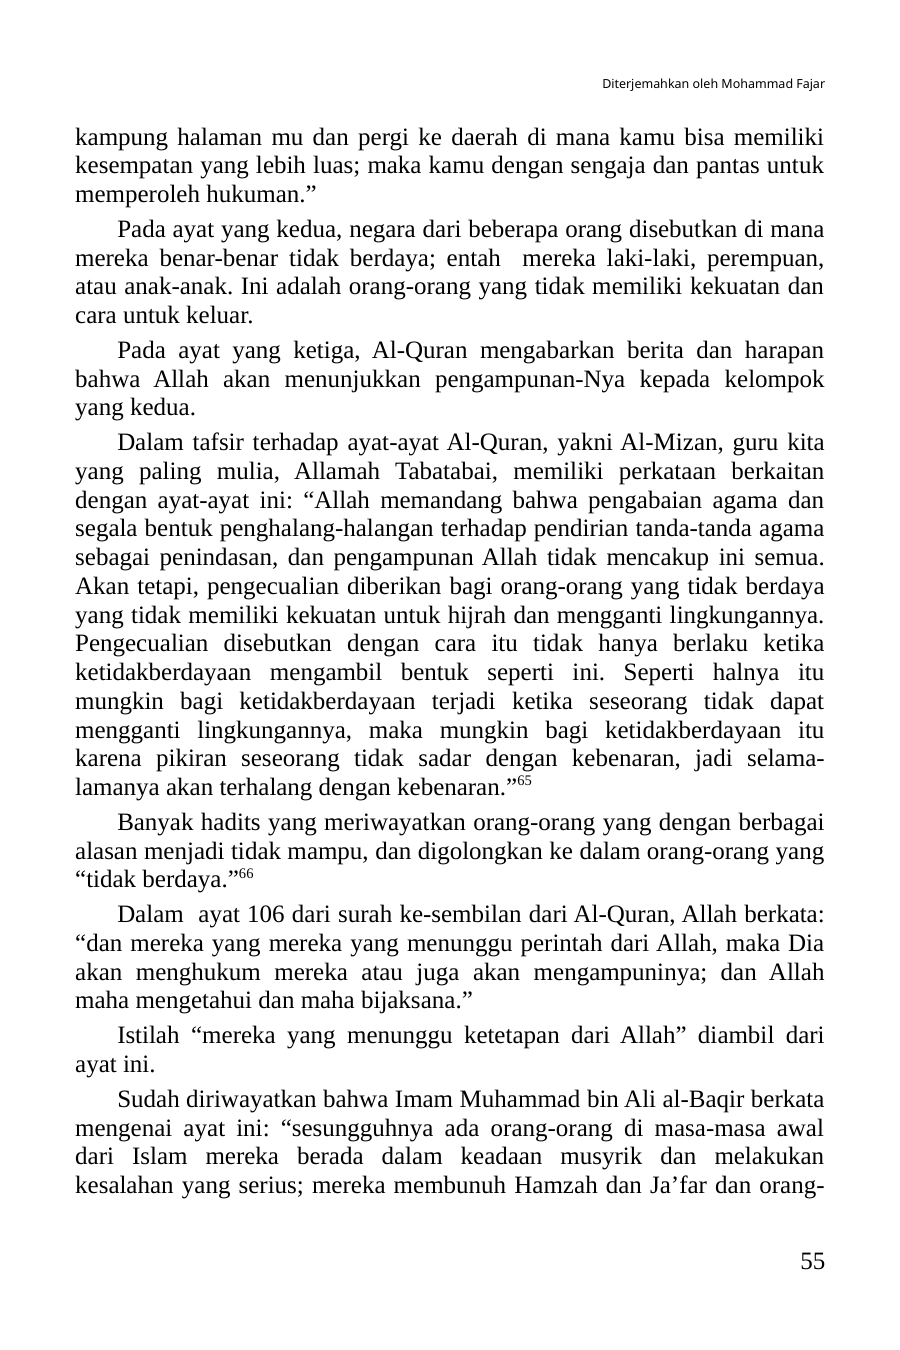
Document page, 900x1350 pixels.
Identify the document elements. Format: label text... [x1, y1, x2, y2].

text Pada ayat yang ketiga, Al-Quran mengabarkan berita dan harapan bahwa Allah akan menunjukkan pengampunan-Nya kepada kelompok yang kedua. [75, 335, 825, 421]
text Sudah diriwayatkan bahwa Imam Muhammad bin Ali al-Baqir berkata mengenai ayat ini: “sesungguhnya ada orang-orang di masa-masa awal dari Islam mereka berada dalam keadaan musyrik dan melakukan kesalahan yang serius; mereka membunuh Hamzah dan Ja’far dan orang- [75, 1084, 825, 1199]
text Dalam tafsir terhadap ayat-ayat Al-Quran, yakni Al-Mizan, guru kita yang paling mulia, Allamah Tabatabai, memiliki perkataan berkaitan dengan ayat-ayat ini: “Allah memandang bahwa pengabaian agama dan segala bentuk penghalang-halangan terhadap pendirian tanda-tanda agama sebagai penindasan, dan pengampunan Allah tidak mencakup ini semua. Akan tetapi, pengecualian diberikan bagi orang-orang yang tidak berdaya yang tidak memiliki kekuatan untuk hijrah dan mengganti lingkungannya. Pengecualian disebutkan dengan cara itu tidak hanya berlaku ketika ketidakberdayaan mengambil bentuk seperti ini. Seperti halnya itu mungkin bagi ketidakberdayaan terjadi ketika seseorang tidak dapat mengganti lingkungannya, maka mungkin bagi ketidakberdayaan itu karena pikiran seseorang tidak sadar dengan kebenaran, jadi selama-lamanya akan terhalang dengan kebenaran.” [75, 427, 825, 801]
text Banyak hadits yang meriwayatkan orang-orang yang dengan berbagai alasan menjadi tidak mampu, dan digolongkan ke dalam orang-orang yang “tidak berdaya.” [75, 807, 825, 893]
text Dalam ayat 106 dari surah ke-sembilan dari Al-Quran, Allah berkata: “dan mereka yang mereka yang menunggu perintah dari Allah, maka Dia akan menghukum mereka atau juga akan mengampuninya; dan Allah maha mengetahui dan maha bijaksana.” [75, 899, 825, 1014]
text Pada ayat yang kedua, negara dari beberapa orang disebutkan di mana mereka benar-benar tidak berdaya; entah mereka laki-laki, perempuan, atau anak-anak. Ini adalah orang-orang yang tidak memiliki kekuatan dan cara untuk keluar. [75, 214, 825, 329]
text Istilah “mereka yang menunggu ketetapan dari Allah” diambil dari ayat ini. [75, 1020, 825, 1078]
text kampung halaman mu dan pergi ke daerah di mana kamu bisa memiliki kesempatan yang lebih luas; maka kamu dengan sengaja dan pantas untuk memperoleh hukuman.” [75, 122, 825, 208]
